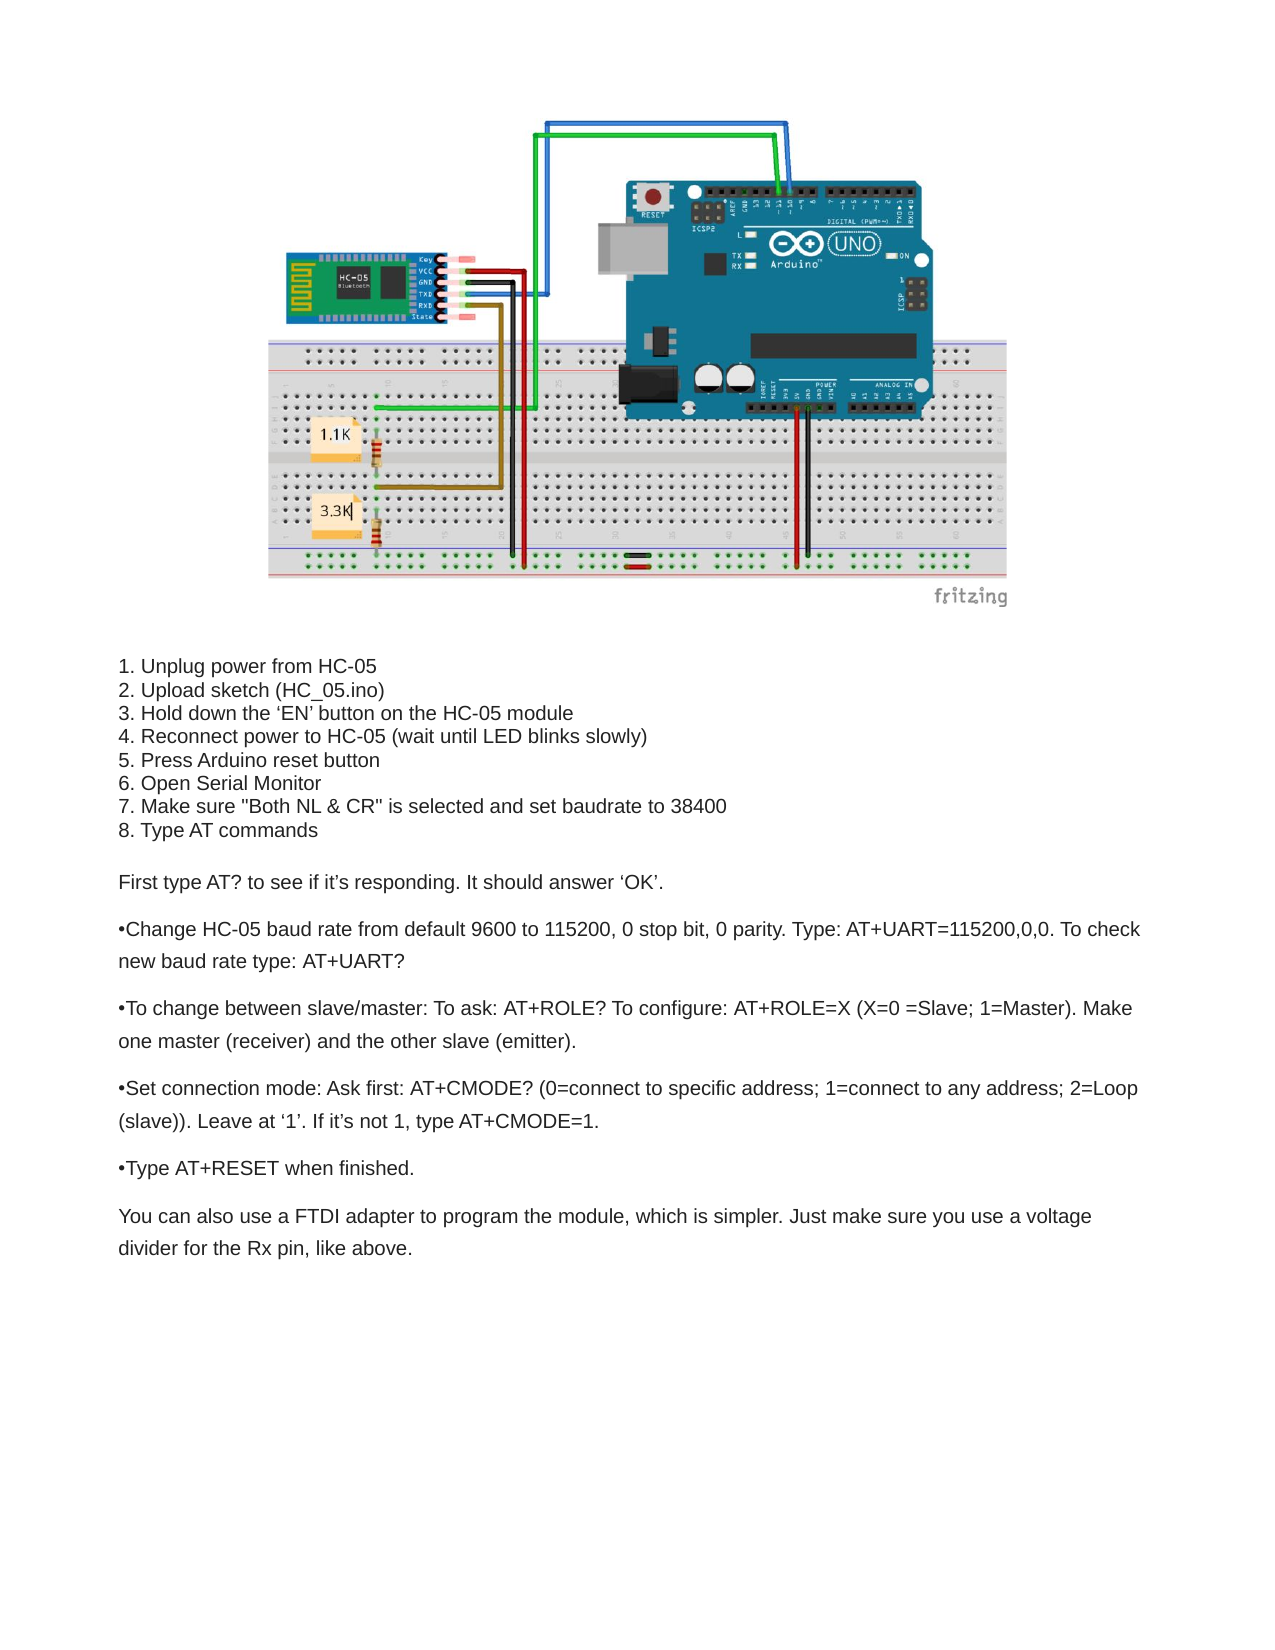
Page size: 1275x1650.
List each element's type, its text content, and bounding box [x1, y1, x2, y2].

list Set connection mode: Ask first: AT+CMODE? (0=connect to specific address; 1=connect to any address; 2=Loop (slave)). Leave at ‘1’. If it’s not 1, type AT+CMODE=1. [118, 1077, 1157, 1133]
list Change HC-05 baud rate from default 9600 to 115200, 0 stop bit, 0 parity. Type: AT+UART=115200,0,0. To check new baud rate type: AT+UART? [118, 917, 1157, 973]
text First type AT? to see if it’s responding. It should answer ‘OK’. [118, 870, 1157, 893]
text 1. Unplug power from HC-05 2. Upload sketch (HC_05.ino) 3. Hold down the ‘EN’ button on the HC-05 module 4. Reconnect power to HC-05 (wait until LED blinks slowly) 5. Press Arduino reset button 6. Open Serial Monitor 7. Make sure "Both NL & CR" is selected and set baudrate to 38400 8. Type AT commands [118, 655, 1157, 841]
text You can also use a FTDI adapter to program the module, which is simpler. Just make sure you use a voltage divider for the Rx pin, like above. [118, 1204, 1157, 1260]
list To change between slave/master: To ask: AT+ROLE? To configure: AT+ROLE=X (X=0 =Slave; 1=Master). Make one master (receiver) and the other slave (emitter). [118, 997, 1157, 1053]
list Type AT+RESET when finished. [118, 1157, 1157, 1180]
picture [268, 118, 1007, 607]
